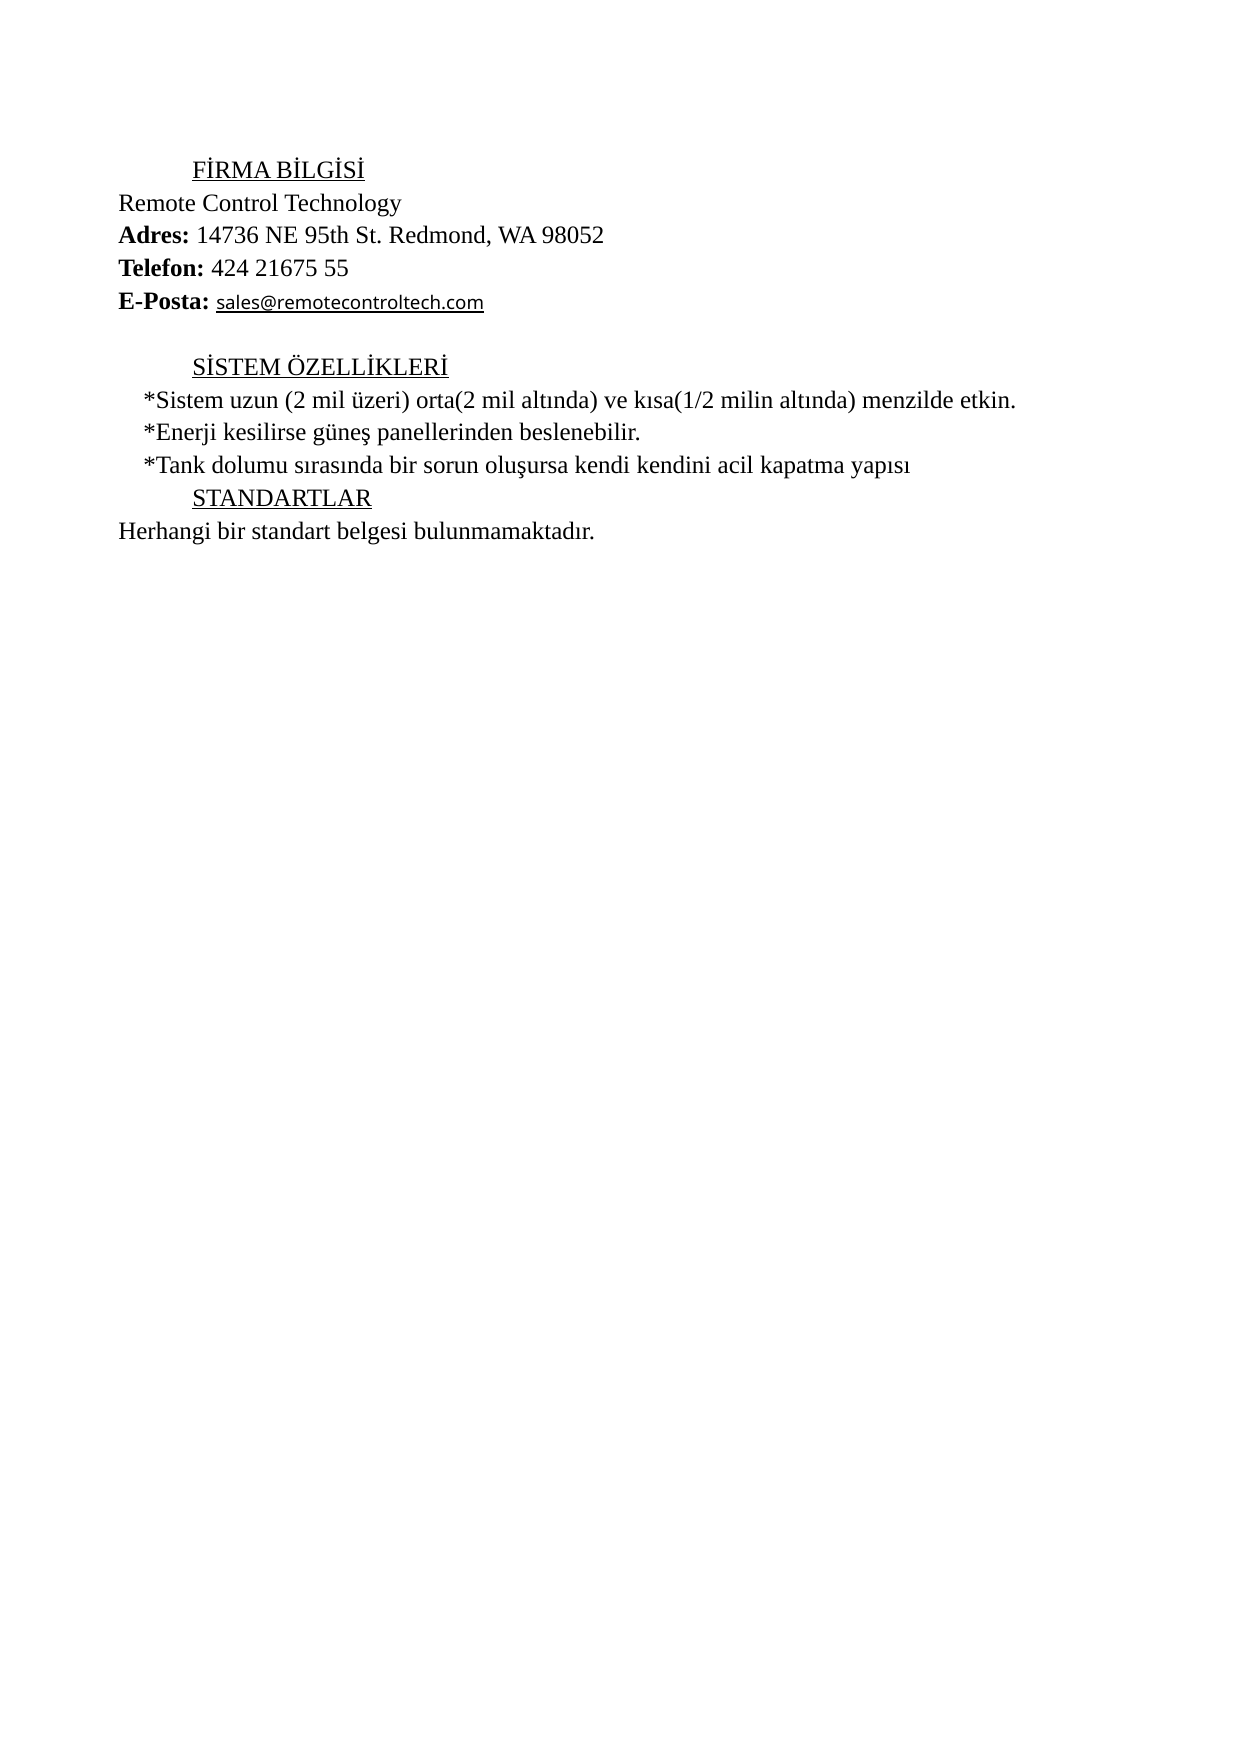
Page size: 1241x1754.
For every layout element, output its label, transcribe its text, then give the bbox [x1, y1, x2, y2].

text Adres: 14736 NE 95th St. Redmond, WA 98052 [118, 217, 1122, 249]
text E-Posta: sales@remotecontroltech.com [118, 282, 1122, 315]
text Remote Control Technology [118, 184, 1122, 217]
text *Enerji kesilirse güneş panellerinden beslenebilir. [118, 413, 1122, 446]
text Telefon: 424 21675 55 [118, 249, 1122, 282]
text Herhangi bir standart belgesi bulunmamaktadır. [118, 512, 1122, 545]
text SİSTEM ÖZELLİKLERİ [118, 348, 1122, 381]
text *Sistem uzun (2 mil üzeri) orta(2 mil altında) ve kısa(1/2 milin altında) menzilde etkin. [118, 381, 1122, 413]
text *Tank dolumu sırasında bir sorun oluşursa kendi kendini acil kapatma yapısı [118, 446, 1122, 479]
text FİRMA BİLGİSİ [118, 151, 1122, 184]
text STANDARTLAR [118, 479, 1122, 512]
